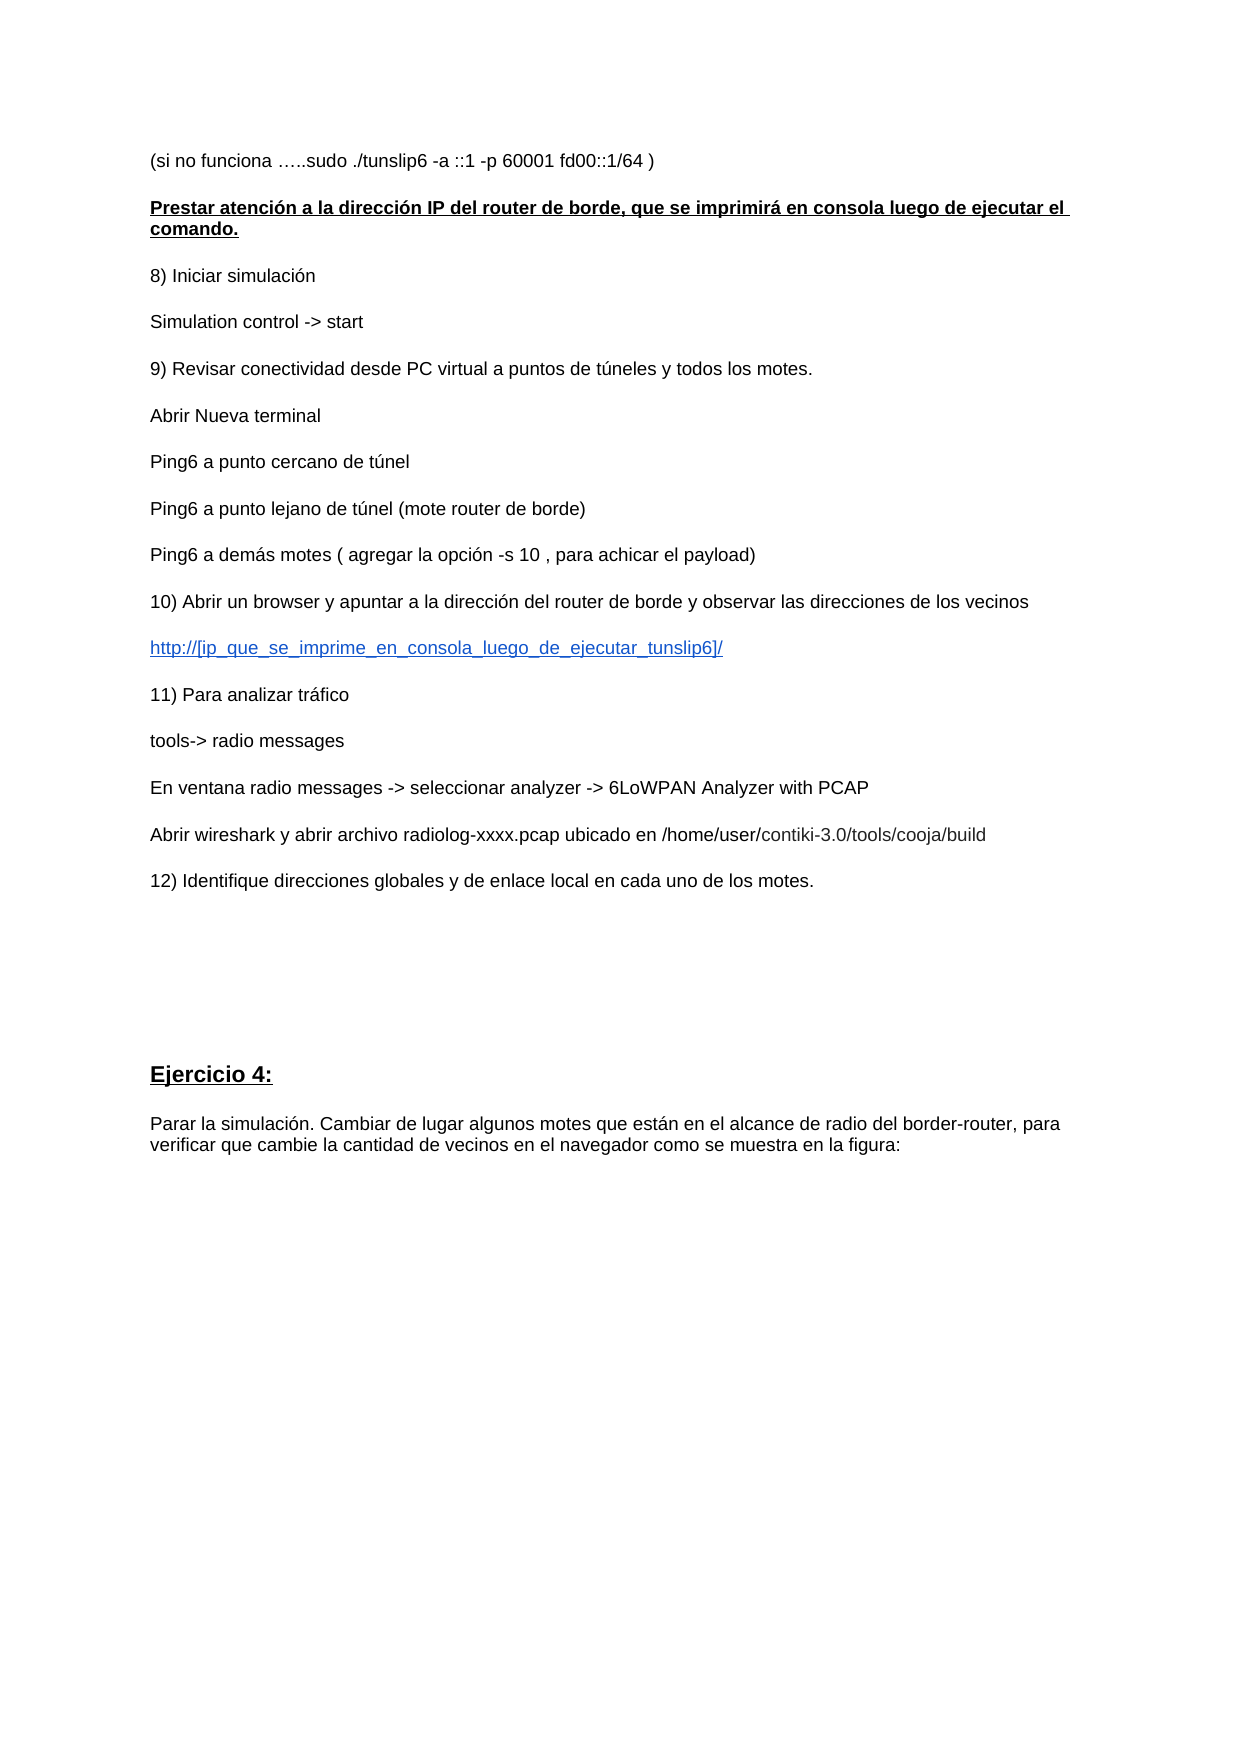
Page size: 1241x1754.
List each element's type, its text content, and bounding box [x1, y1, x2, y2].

text 10) Abrir un browser y apuntar a la dirección del router de borde y observar las direcciones de los vecinos [150, 591, 1090, 612]
text En ventana radio messages -> seleccionar analyzer -> 6LoWPAN Analyzer with PCAP [150, 777, 1090, 798]
text 9) Revisar conectividad desde PC virtual a puntos de túneles y todos los motes. [150, 358, 1090, 379]
text Simulation control -> start [150, 311, 1090, 333]
text Ping6 a punto lejano de túnel (mote router de borde) [150, 497, 1090, 519]
text Ping6 a punto cercano de túnel [150, 451, 1090, 472]
text (si no funciona …..sudo ./tunslip6 -a ::1 -p 60001 fd00::1/64 ) [150, 150, 1090, 172]
text Parar la simulación. Cambiar de lugar algunos motes que están en el alcance de radio del border-router, para verificar que cambie la cantidad de vecinos en el navegador como se muestra en la figura: [150, 1112, 1090, 1156]
text tools-> radio messages [150, 730, 1090, 752]
text 11) Para analizar tráfico [150, 684, 1090, 705]
text Ping6 a demás motes ( agregar la opción -s 10 , para achicar el payload) [150, 544, 1090, 566]
text Ejercicio 4: [150, 1061, 1090, 1087]
text Abrir wireshark y abrir archivo radiolog-xxxx.pcap ubicado en /home/user/contiki-3.0/tools/cooja/build [150, 823, 1090, 845]
text http://[ip_que_se_imprime_en_consola_luego_de_ejecutar_tunslip6]/ [150, 637, 1090, 659]
text 8) Iniciar simulación [150, 265, 1090, 286]
text 12) Identifique direcciones globales y de enlace local en cada uno de los motes. [150, 870, 1090, 892]
text Abrir Nueva terminal [150, 404, 1090, 426]
text Prestar atención a la dirección IP del router de borde, que se imprimirá en consola luego de ejecutar el comando. [150, 197, 1090, 240]
